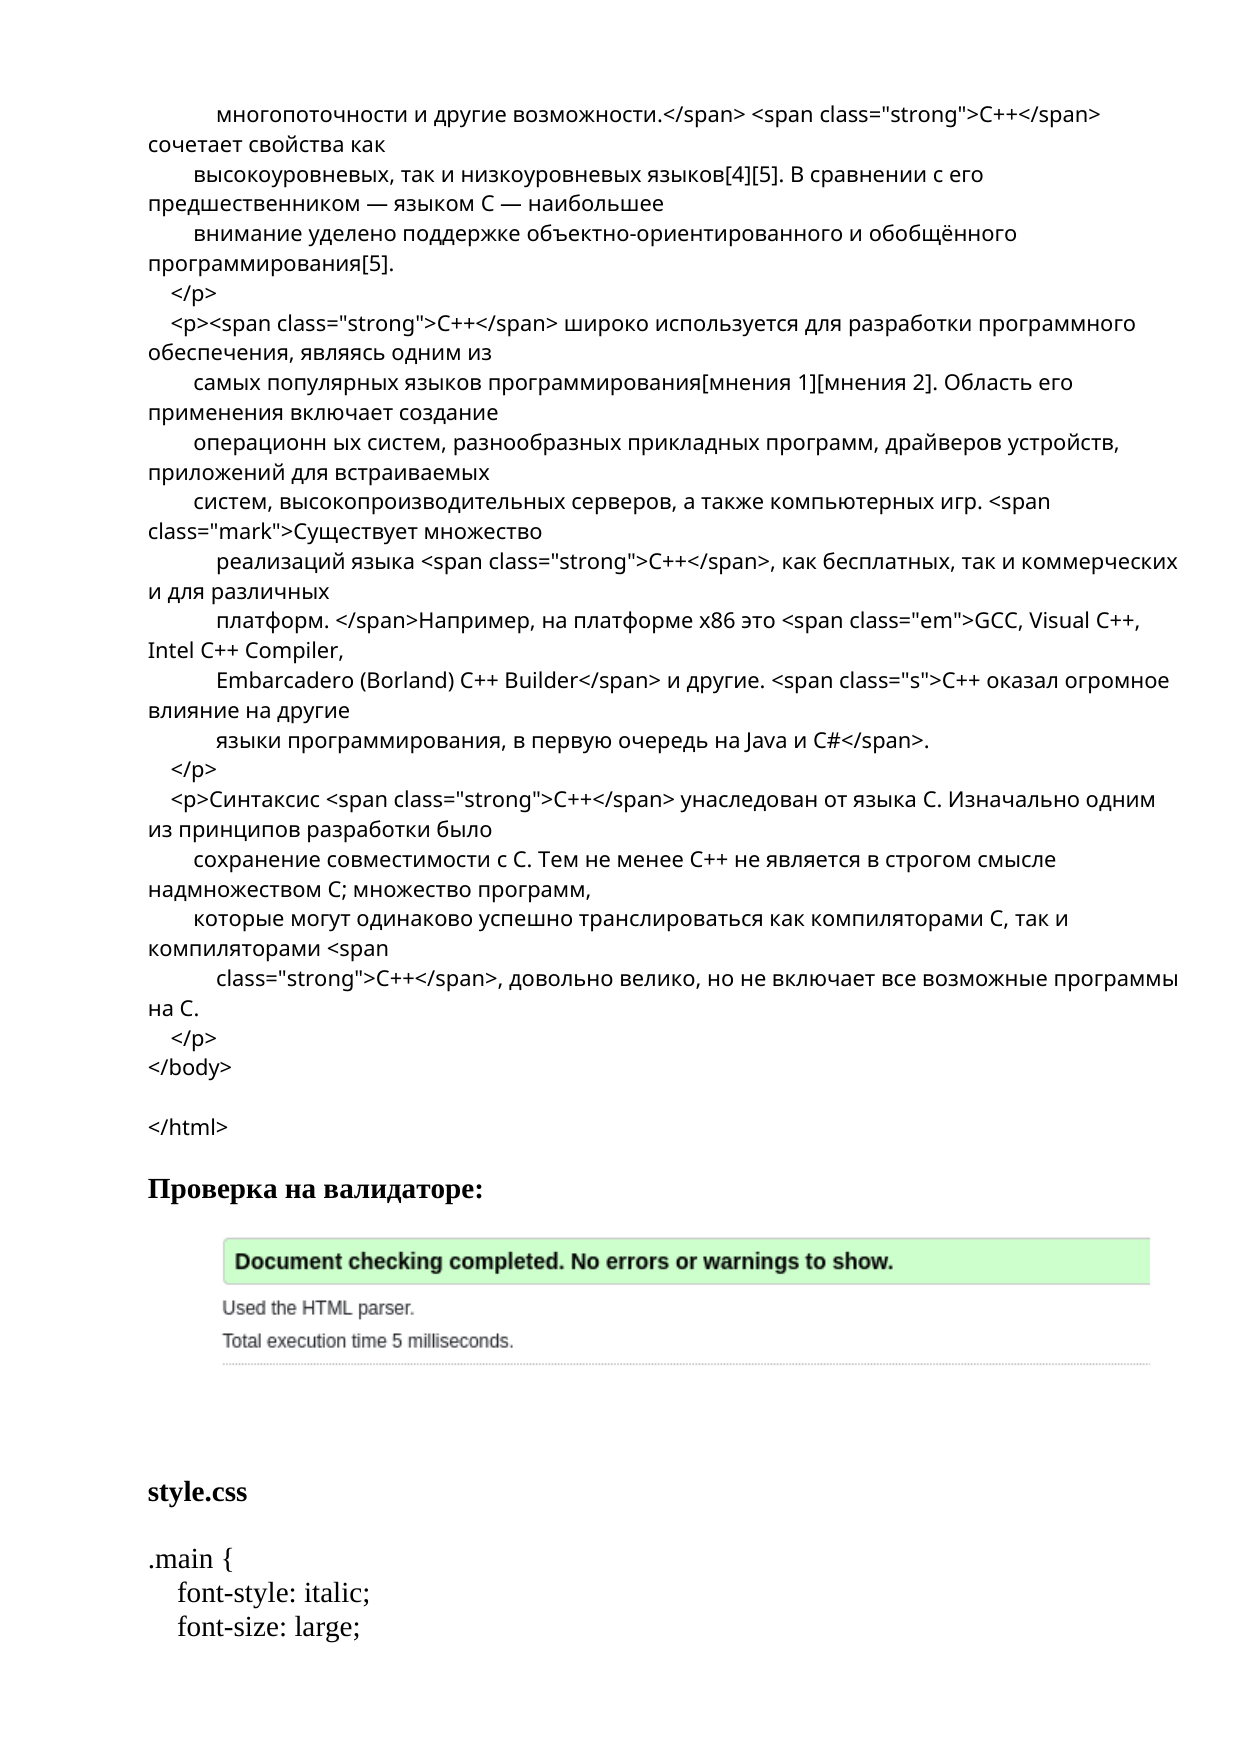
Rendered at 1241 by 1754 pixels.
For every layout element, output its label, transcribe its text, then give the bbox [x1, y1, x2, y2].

text </p> [148, 278, 1181, 308]
text операционн ых систем, разнообразных прикладных программ, драйверов устройств, приложений для встраиваемых [148, 427, 1181, 486]
text </p> [148, 754, 1181, 784]
text class="strong">C++</span>, довольно велико, но не включает все возможные программы на C. [148, 963, 1181, 1023]
text многопоточности и другие возможности.</span> <span class="strong">C++</span> сочетает свойства как [148, 99, 1181, 159]
text </body> [148, 1052, 1181, 1082]
text font-style: italic; [148, 1575, 1181, 1609]
text style.css [148, 1474, 1181, 1508]
text систем, высокопроизводительных серверов, а также компьютерных игр. <span class="mark">Существует множество [148, 486, 1181, 546]
text Embarcadero (Borland) C++ Builder</span> и другие. <span class="s">C++ оказал огромное влияние на другие [148, 665, 1181, 725]
text </p> [148, 1023, 1181, 1052]
picture [178, 1205, 1151, 1406]
text .main { [148, 1542, 1181, 1575]
text высокоуровневых, так и низкоуровневых языков[4][5]. В сравнении с его предшественником — языком C — наибольшее [148, 159, 1181, 218]
text сохранение совместимости с C. Тем не менее C++ не является в строгом смысле надмножеством C; множество программ, [148, 844, 1181, 903]
text </html> [148, 1112, 1181, 1142]
text которые могут одинаково успешно транслироваться как компиляторами C, так и компиляторами <span [148, 903, 1181, 963]
text платформ. </span>Например, на платформе x86 это <span class="em">GCC, Visual C++, Intel C++ Compiler, [148, 606, 1181, 665]
text языки программирования, в первую очередь на Java и C#</span>. [148, 725, 1181, 754]
text Проверка на валидаторе: [148, 1172, 1181, 1205]
text font-size: large; [148, 1609, 1181, 1642]
text <p>Синтаксис <span class="strong">C++</span> унаследован от языка C. Изначально одним из принципов разработки было [148, 784, 1181, 844]
text самых популярных языков программирования[мнения 1][мнения 2]. Область его применения включает создание [148, 367, 1181, 427]
text внимание уделено поддержке объектно-ориентированного и обобщённого программирования[5]. [148, 218, 1181, 278]
text <p><span class="strong">C++</span> широко используется для разработки программного обеспечения, являясь одним из [148, 308, 1181, 367]
text реализаций языка <span class="strong">C++</span>, как бесплатных, так и коммерческих и для различных [148, 546, 1181, 606]
